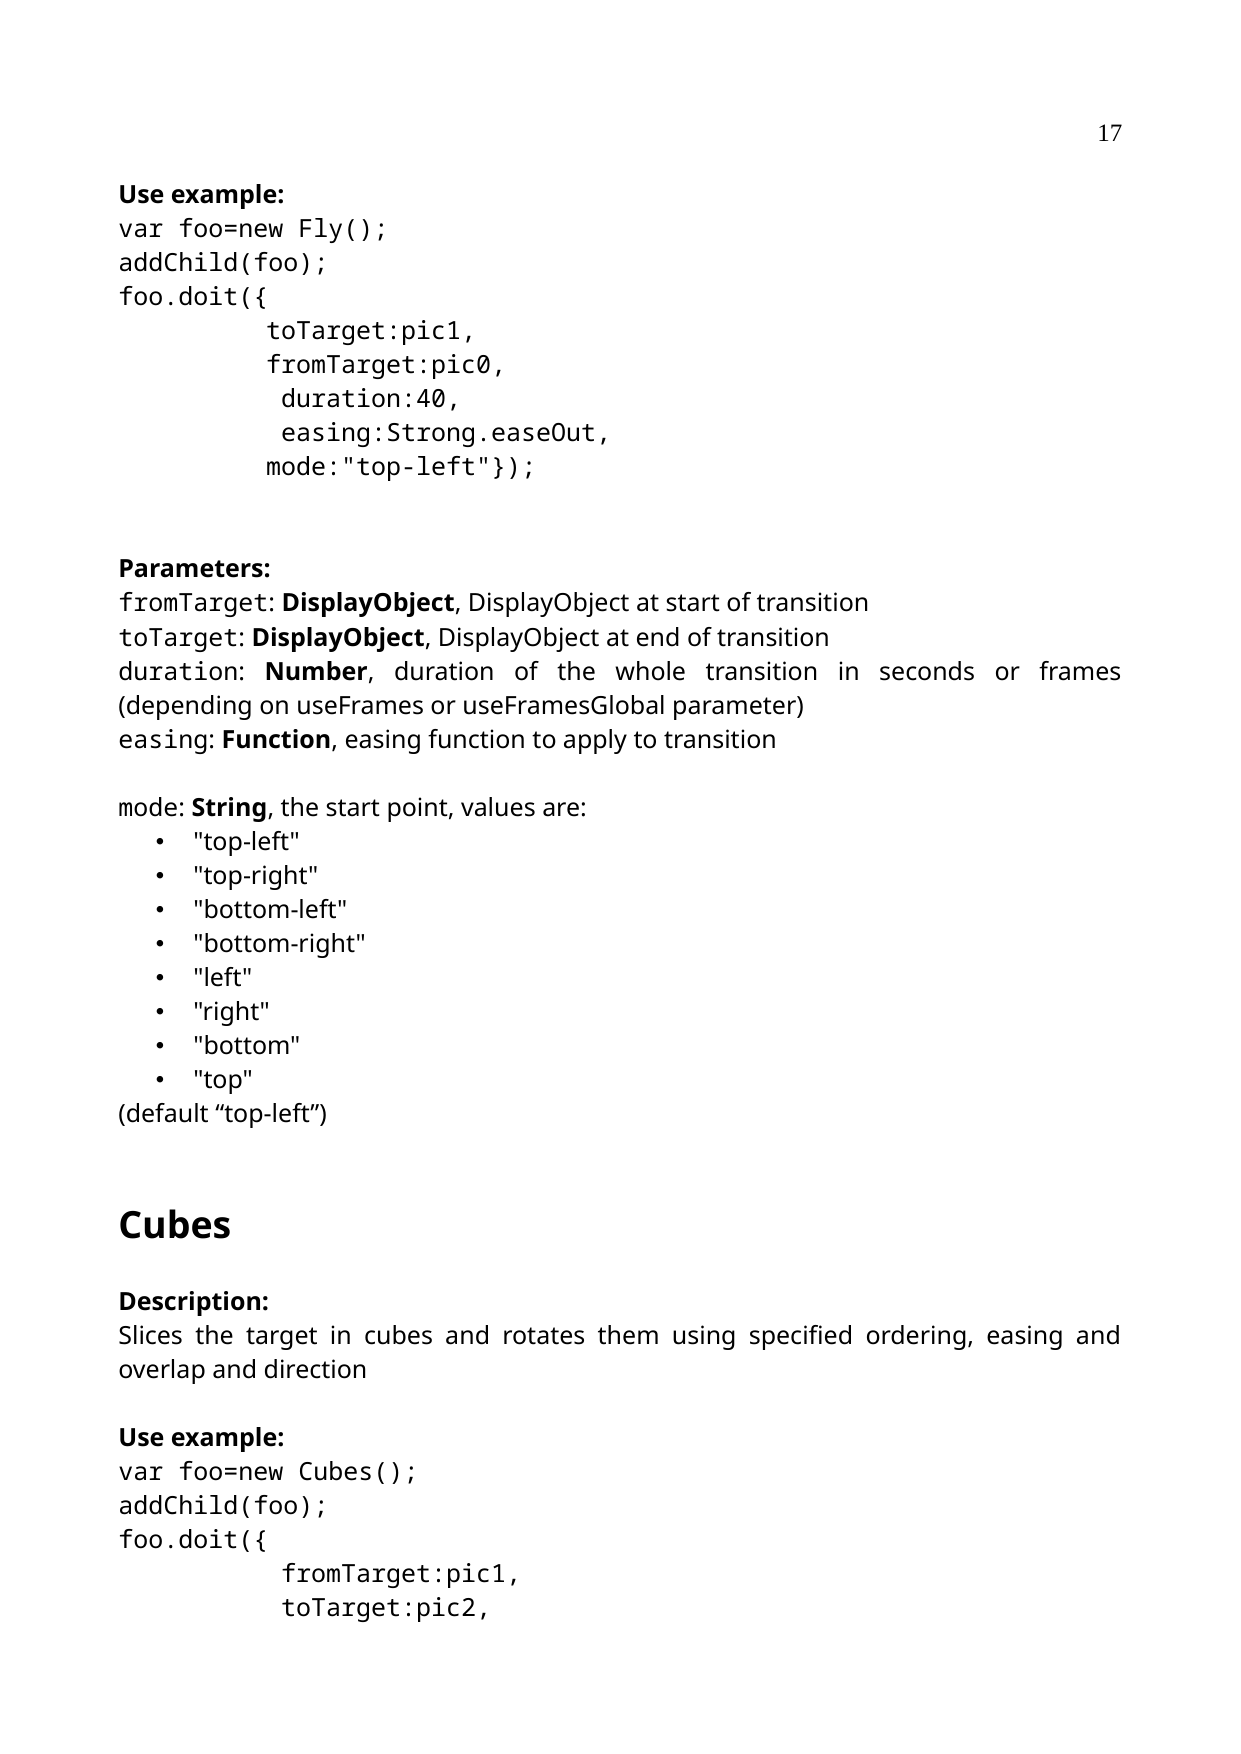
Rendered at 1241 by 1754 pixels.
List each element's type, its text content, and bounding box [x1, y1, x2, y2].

text Parameters: [118, 551, 1122, 585]
text fromTarget:pic1, [118, 1556, 1122, 1590]
text easing:Strong.easeOut, [118, 415, 1122, 449]
text toTarget:pic1, [118, 313, 1122, 347]
text addChild(foo); [118, 244, 1122, 278]
list "top-right" [156, 858, 1122, 892]
text mode: String, the start point, values are: [118, 789, 1122, 823]
text var foo=new Fly(); [118, 210, 1122, 244]
list "top" [156, 1062, 1122, 1096]
text foo.doit({ [118, 278, 1122, 313]
text Use example: [118, 1419, 1122, 1454]
text Description: [118, 1283, 1122, 1317]
text easing: Function, easing function to apply to transition [118, 721, 1122, 755]
text duration:40, [118, 381, 1122, 415]
list "right" [156, 994, 1122, 1028]
text addChild(foo); [118, 1488, 1122, 1522]
list "bottom" [156, 1028, 1122, 1062]
text var foo=new Cubes(); [118, 1454, 1122, 1488]
text (default “top-left”) [118, 1096, 1122, 1130]
text duration: Number, duration of the whole transition in seconds or frames (depending on useFrames or useFramesGlobal parameter) [118, 653, 1122, 721]
text mode:"top-left"}); [118, 449, 1122, 483]
text toTarget: DisplayObject, DisplayObject at end of transition [118, 619, 1122, 653]
list "top-left" [156, 823, 1122, 858]
text Slices the target in cubes and rotates them using specified ordering, easing and overlap and direction [118, 1317, 1122, 1386]
text foo.doit({ [118, 1522, 1122, 1556]
list "bottom-left" [156, 892, 1122, 926]
text toTarget:pic2, [118, 1590, 1122, 1624]
text fromTarget:pic0, [118, 347, 1122, 381]
text fromTarget: DisplayObject, DisplayObject at start of transition [118, 585, 1122, 619]
list "left" [156, 960, 1122, 994]
list "bottom-right" [156, 926, 1122, 960]
text Cubes [118, 1198, 1122, 1249]
text Use example: [118, 176, 1122, 210]
